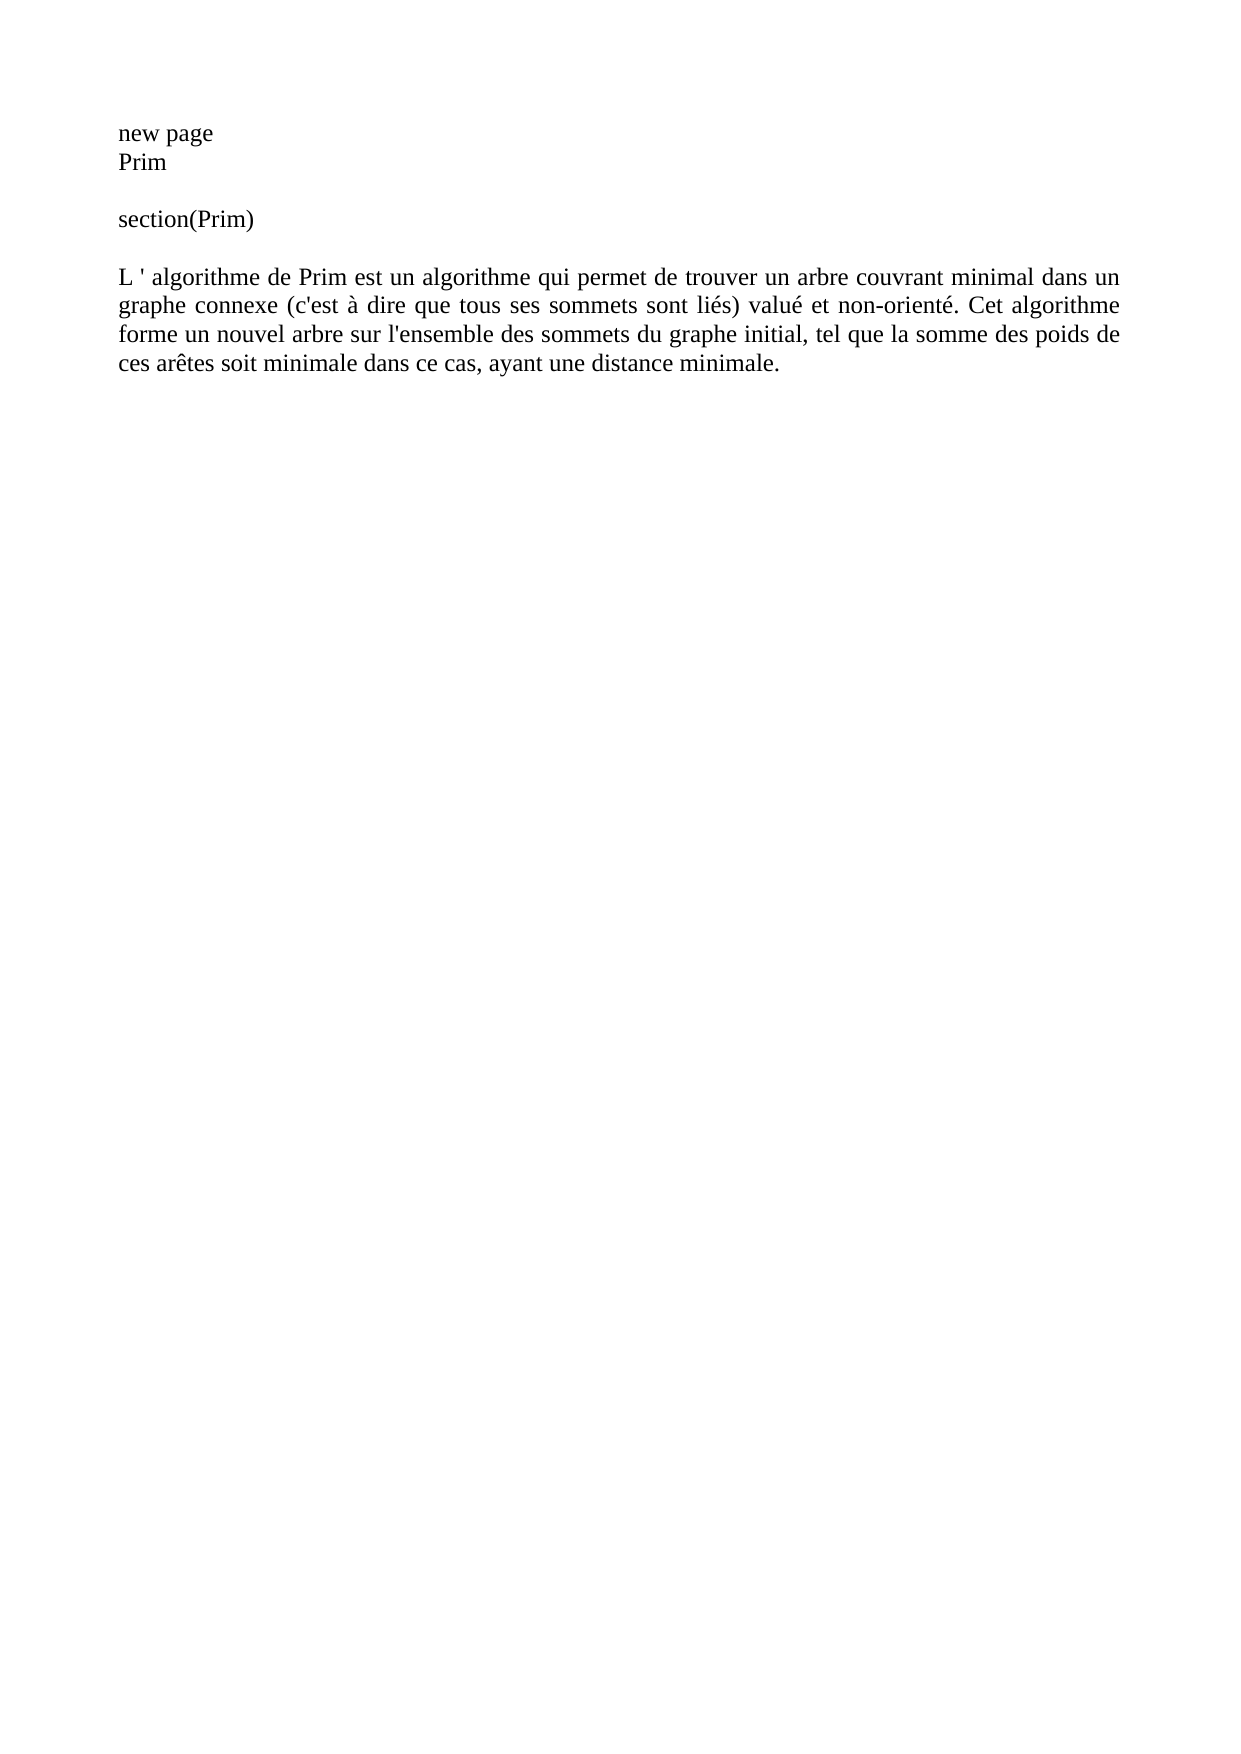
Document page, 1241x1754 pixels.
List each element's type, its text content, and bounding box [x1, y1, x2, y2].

text section(Prim) [118, 204, 1122, 233]
text L ' algorithme de Prim est un algorithme qui permet de trouver un arbre couvrant minimal dans un graphe connexe (c'est à dire que tous ses sommets sont liés) valué et non-orienté. Cet algorithme forme un nouvel arbre sur l'ensemble des sommets du graphe initial, tel que la somme des poids de ces arêtes soit minimale dans ce cas, ayant une distance minimale. [118, 262, 1122, 377]
text new page [118, 118, 1122, 147]
text Prim [118, 147, 1122, 176]
